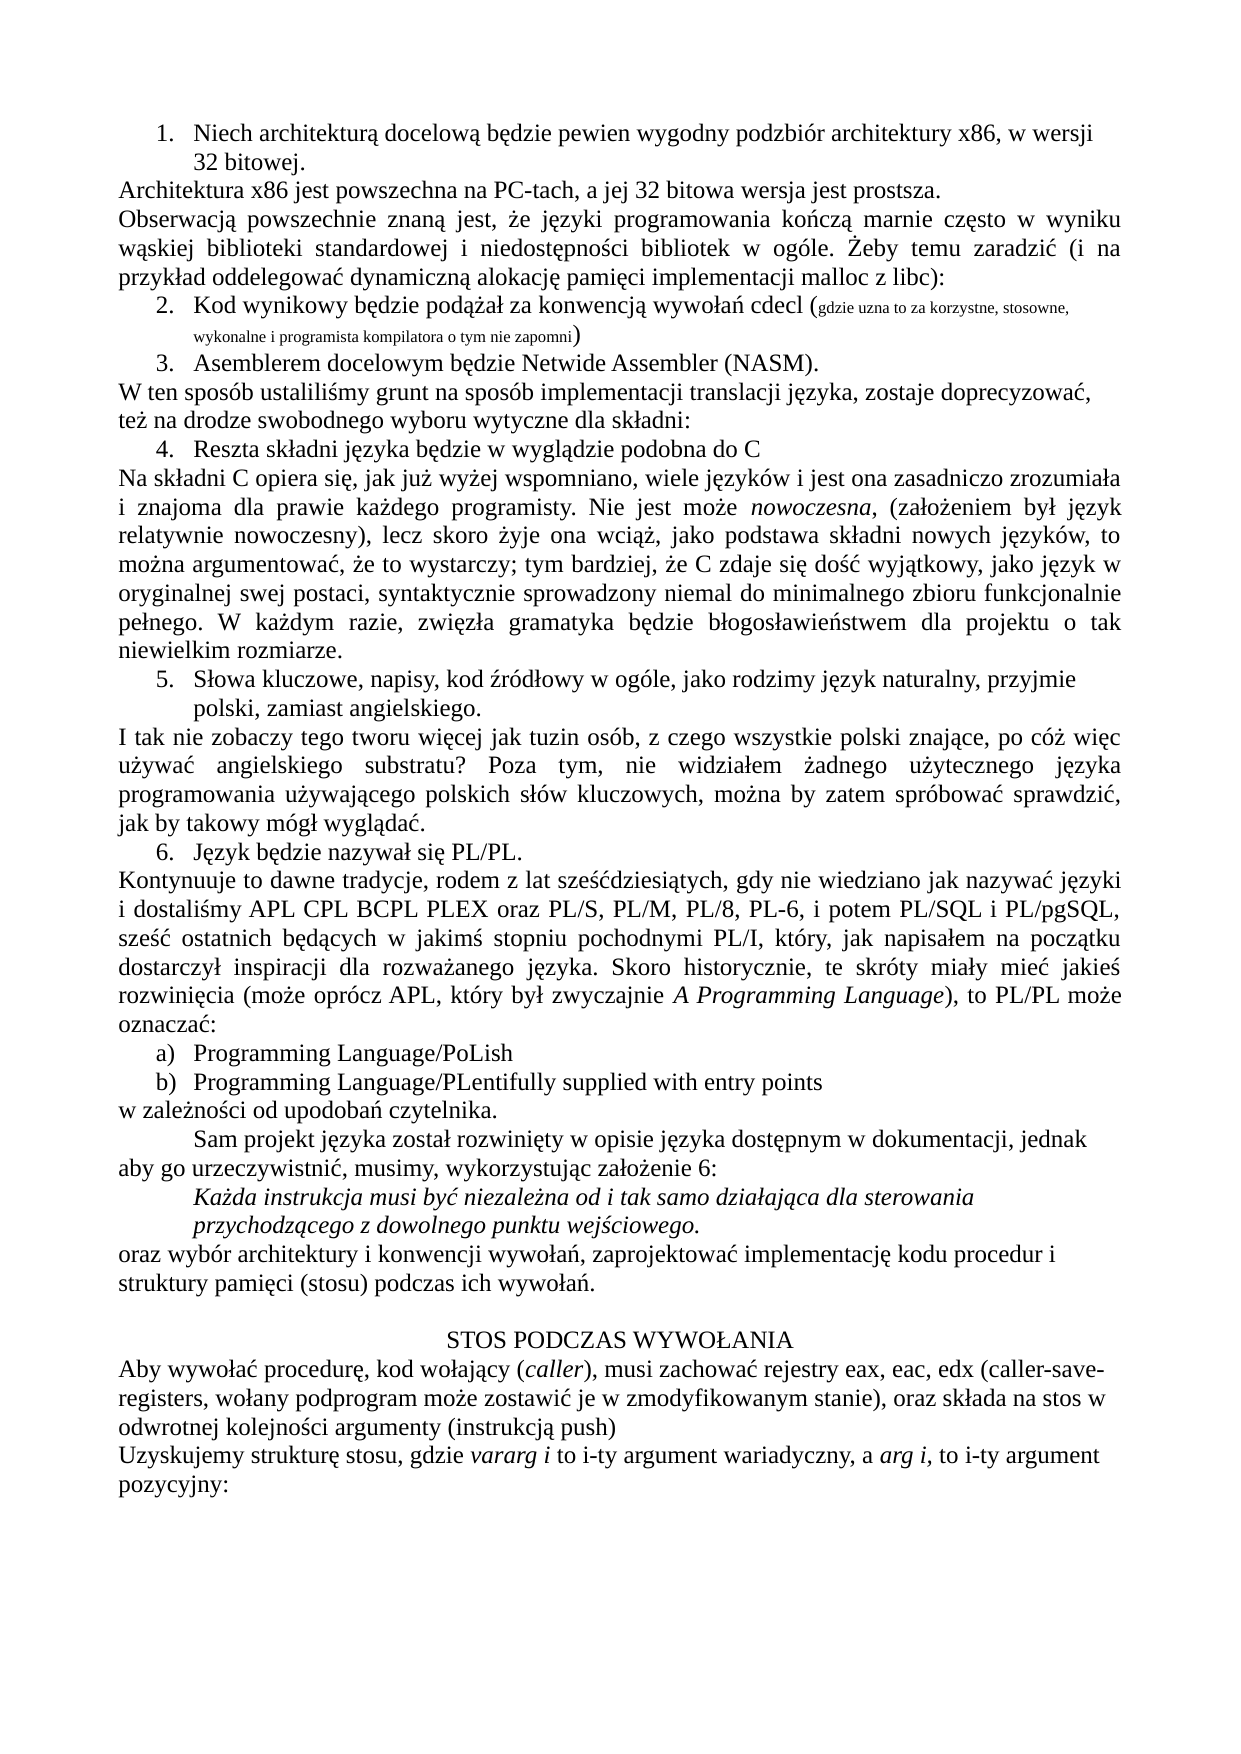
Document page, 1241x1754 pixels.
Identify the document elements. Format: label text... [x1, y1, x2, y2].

text Uzyskujemy strukturę stosu, gdzie vararg i to i-ty argument wariadyczny, a arg i, to i-ty argument pozycyjny: [118, 1441, 1122, 1498]
text Obserwacją powszechnie znaną jest, że języki programowania kończą marnie często w wyniku wąskiej biblioteki standardowej i niedostępności bibliotek w ogóle. Żeby temu zaradzić (i na przykład oddelegować dynamiczną alokację pamięci implementacji malloc z libc): [118, 204, 1122, 291]
list Asemblerem docelowym będzie Netwide Assembler (NASM). [156, 348, 1122, 377]
list Niech architekturą docelową będzie pewien wygodny podzbiór architektury x86, w wersji 32 bitowej. [156, 118, 1122, 176]
text I tak nie zobaczy tego tworu więcej jak tuzin osób, z czego wszystkie polski znające, po cóż więc używać angielskiego substratu? Poza tym, nie widziałem żadnego użytecznego języka programowania używającego polskich słów kluczowych, można by zatem spróbować sprawdzić, jak by takowy mógł wyglądać. [118, 722, 1122, 837]
text STOS PODCZAS WYWOŁANIA [118, 1326, 1122, 1354]
text Na składni C opiera się, jak już wyżej wspomniano, wiele języków i jest ona zasadniczo zrozumiała i znajoma dla prawie każdego programisty. Nie jest może nowoczesna, (założeniem był język relatywnie nowoczesny), lecz skoro żyje ona wciąż, jako podstawa składni nowych języków, to można argumentować, że to wystarczy; tym bardziej, że C zdaje się dość wyjątkowy, jako język w oryginalnej swej postaci, syntaktycznie sprowadzony niemal do minimalnego zbioru funkcjonalnie pełnego. W każdym razie, zwięzła gramatyka będzie błogosławieństwem dla projektu o tak niewielkim rozmiarze. [118, 463, 1122, 664]
list Programming Language/PLentifully supplied with entry points [156, 1067, 1122, 1096]
list Programming Language/PoLish [156, 1038, 1122, 1067]
list Reszta składni języka będzie w wyglądzie podobna do C [156, 434, 1122, 463]
list Słowa kluczowe, napisy, kod źródłowy w ogóle, jako rodzimy język naturalny, przyjmie polski, zamiast angielskiego. [156, 664, 1122, 722]
text Każda instrukcja musi być niezależna od i tak samo działająca dla sterowania przychodzącego z dowolnego punktu wejściowego. [118, 1182, 1122, 1239]
list Język będzie nazywał się PL/PL. [156, 837, 1122, 866]
text Aby wywołać procedurę, kod wołający (caller), musi zachować rejestry eax, eac, edx (caller-save-registers, wołany podprogram może zostawić je w zmodyfikowanym stanie), oraz składa na stos w odwrotnej kolejności argumenty (instrukcją push) [118, 1354, 1122, 1441]
text oraz wybór architektury i konwencji wywołań, zaprojektować implementację kodu procedur i struktury pamięci (stosu) podczas ich wywołań. [118, 1239, 1122, 1297]
text Architektura x86 jest powszechna na PC-tach, a jej 32 bitowa wersja jest prostsza. [118, 176, 1122, 204]
text W ten sposób ustaliliśmy grunt na sposób implementacji translacji języka, zostaje doprecyzować, też na drodze swobodnego wyboru wytyczne dla składni: [118, 377, 1122, 434]
text w zależności od upodobań czytelnika. [118, 1096, 1122, 1124]
text Sam projekt języka został rozwinięty w opisie języka dostępnym w dokumentacji, jednak aby go urzeczywistnić, musimy, wykorzystując założenie 6: [118, 1124, 1122, 1182]
text Kontynuuje to dawne tradycje, rodem z lat sześćdziesiątych, gdy nie wiedziano jak nazywać języki i dostaliśmy APL CPL BCPL PLEX oraz PL/S, PL/M, PL/8, PL-6, i potem PL/SQL i PL/pgSQL, sześć ostatnich będących w jakimś stopniu pochodnymi PL/I, który, jak napisałem na początku dostarczył inspiracji dla rozważanego języka. Skoro historycznie, te skróty miały mieć jakieś rozwinięcia (może oprócz APL, który był zwyczajnie A Programming Language), to PL/PL może oznaczać: [118, 866, 1122, 1038]
list Kod wynikowy będzie podążał za konwencją wywołań cdecl (gdzie uzna to za korzystne, stosowne, wykonalne i programista kompilatora o tym nie zapomni) [156, 291, 1122, 348]
